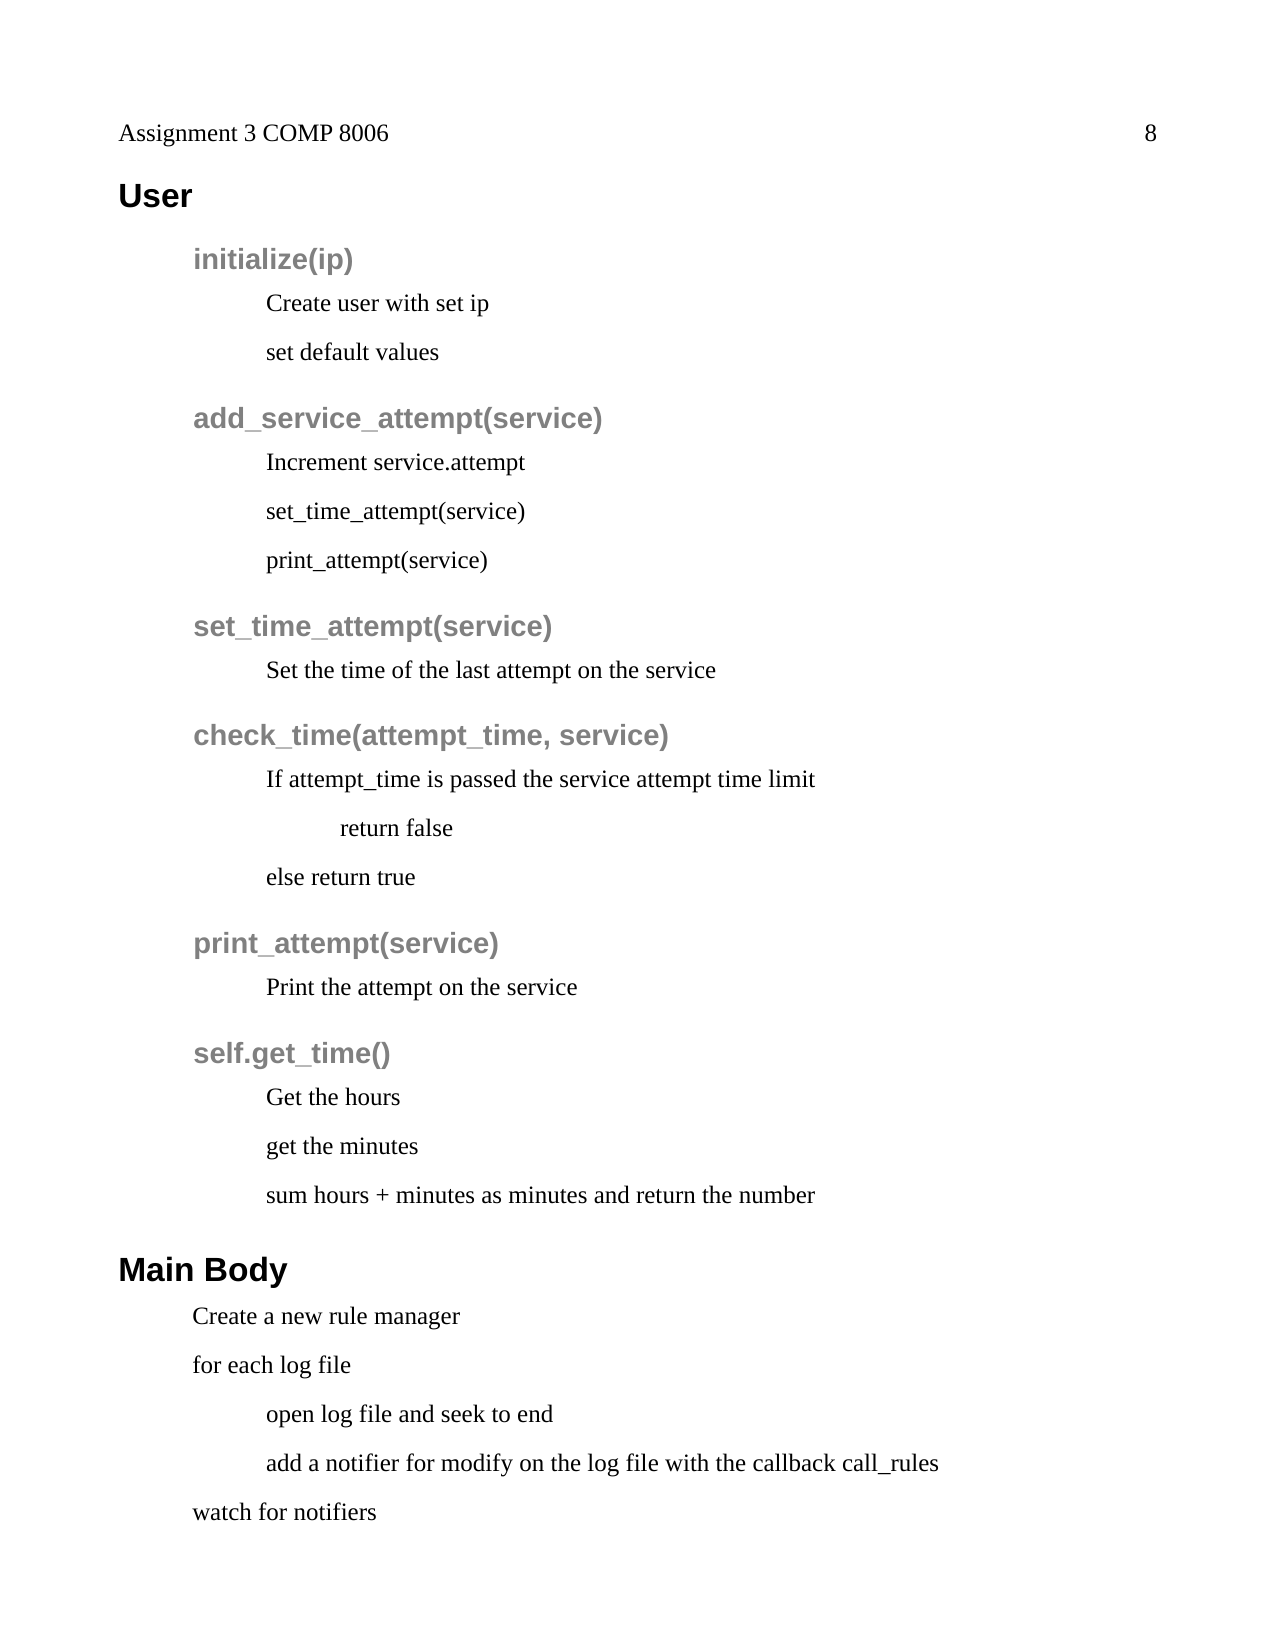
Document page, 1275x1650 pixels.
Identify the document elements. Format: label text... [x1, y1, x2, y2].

subtitle Main Body [118, 1250, 1157, 1288]
text add a notifier for modify on the log file with the callback call_rules [118, 1448, 1157, 1477]
subtitle set_time_attempt(service) [118, 609, 1157, 642]
subtitle add_service_attempt(service) [118, 401, 1157, 434]
text watch for notifiers [118, 1497, 1157, 1526]
text Create a new rule manager [118, 1301, 1157, 1330]
subtitle User [118, 176, 1157, 215]
subtitle initialize(ip) [118, 242, 1157, 276]
text sum hours + minutes as minutes and return the number [118, 1180, 1157, 1209]
text get the minutes [118, 1131, 1157, 1160]
text for each log file [118, 1350, 1157, 1379]
text Create user with set ip [118, 288, 1157, 317]
subtitle self.get_time() [118, 1036, 1157, 1069]
text Set the time of the last attempt on the service [118, 655, 1157, 683]
subtitle check_time(attempt_time, service) [118, 718, 1157, 752]
text Print the attempt on the service [118, 972, 1157, 1001]
text If attempt_time is passed the service attempt time limit [118, 764, 1157, 793]
text return false [118, 813, 1157, 842]
text open log file and seek to end [118, 1399, 1157, 1428]
text Increment service.attempt [118, 447, 1157, 476]
text set_time_attempt(service) [118, 496, 1157, 525]
text set default values [118, 337, 1157, 366]
text else return true [118, 862, 1157, 891]
text print_attempt(service) [118, 545, 1157, 574]
subtitle print_attempt(service) [118, 926, 1157, 960]
text Get the hours [118, 1082, 1157, 1111]
